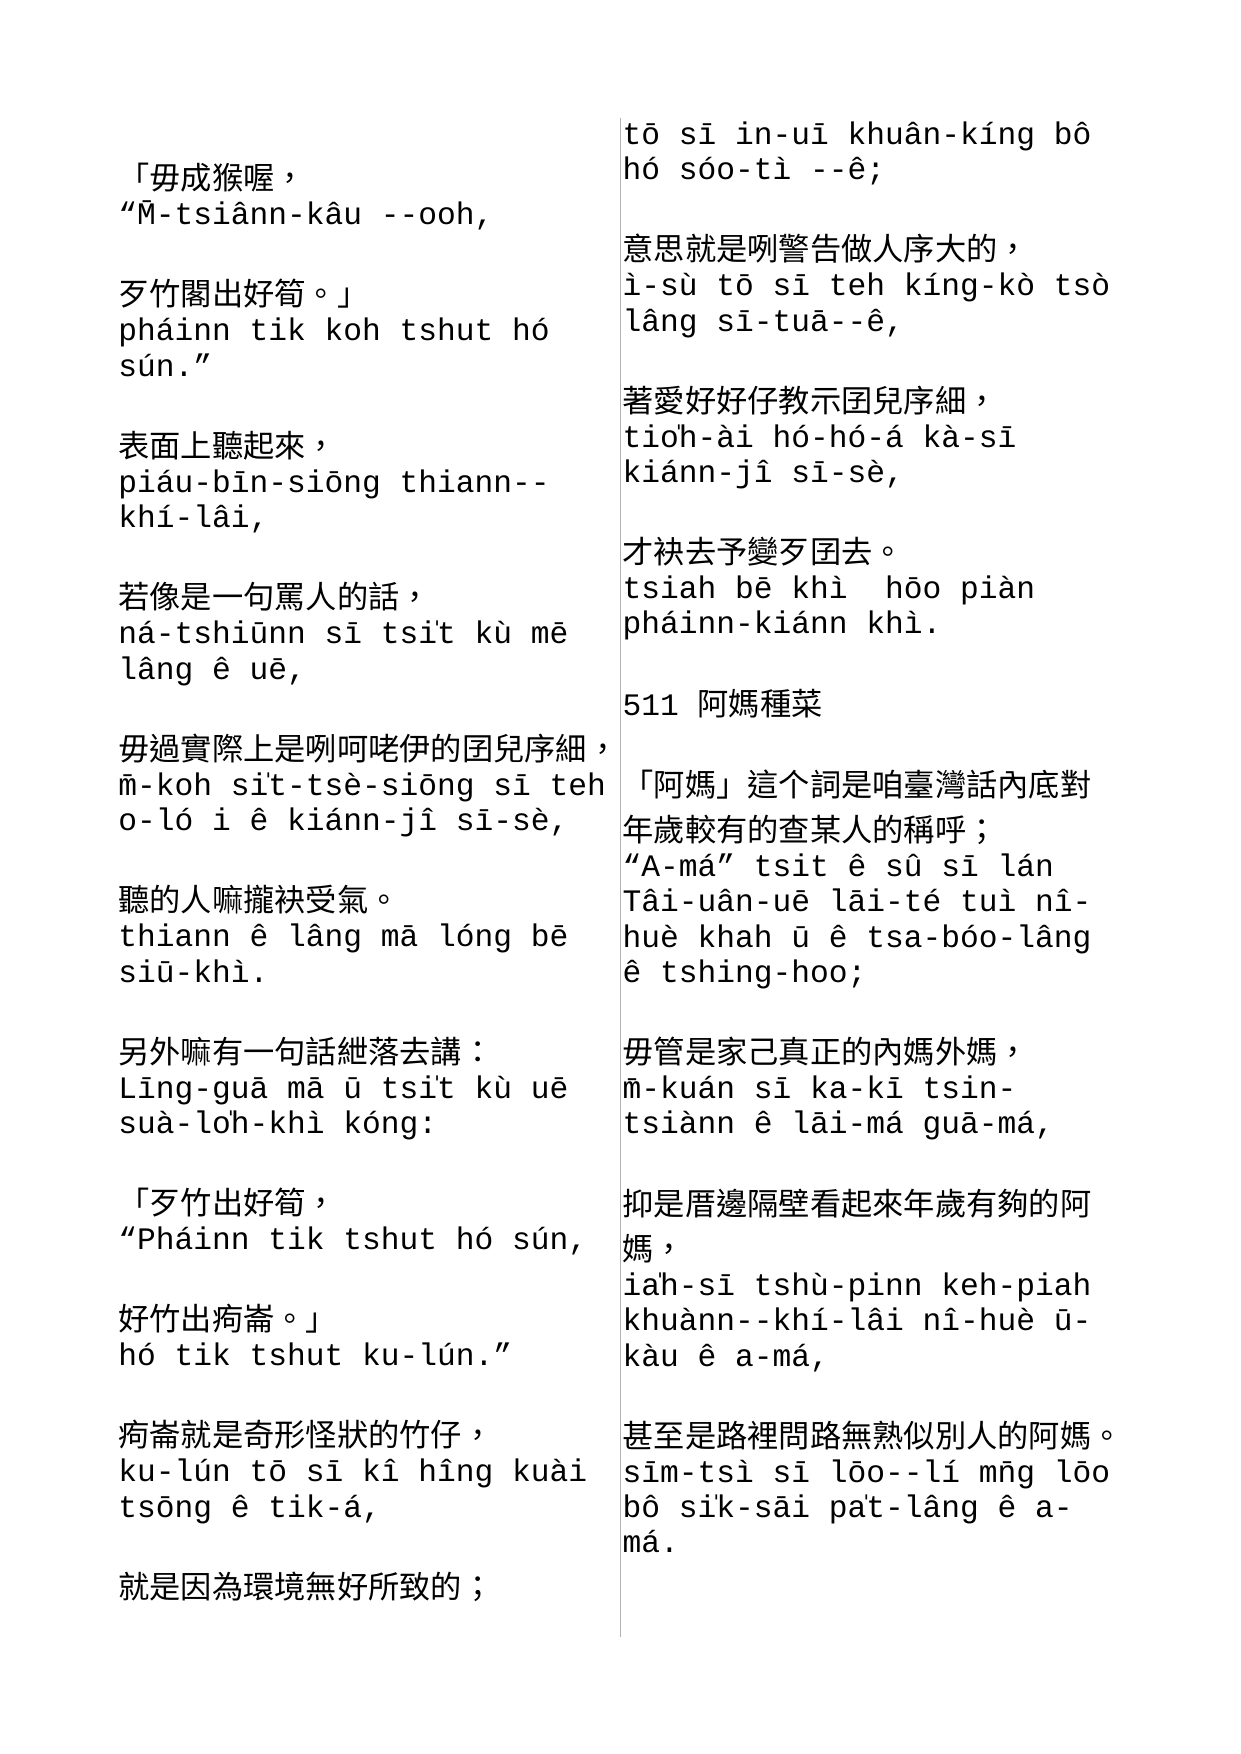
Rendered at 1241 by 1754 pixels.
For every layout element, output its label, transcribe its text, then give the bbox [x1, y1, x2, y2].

text tsiah bē khì hōo piàn pháinn-kiánn khì. [622, 572, 1122, 643]
text pháinn tik koh tshut hó sún.” [118, 315, 618, 386]
text 歹竹閣出好筍。」 [118, 269, 618, 315]
text 就是因為環境無好所致的； [118, 1562, 618, 1607]
text hó tik tshut ku-lún.” [118, 1339, 618, 1375]
text 聽的人嘛攏袂受氣。 [118, 875, 618, 921]
text “A-má” tsit ê sû sī lán Tâi-uân-uē lāi-té tuì nî-huè khah ū ê tsa-bóo-lâng ê tshing-hoo; [622, 850, 1122, 992]
text ná-tshiūnn sī tsi̍t kù mē lâng ê uē, [118, 618, 618, 688]
text piáu-bīn-siōng thiann--khí-lâi, [118, 466, 618, 537]
text 痀崙就是奇形怪狀的竹仔， [118, 1410, 618, 1456]
text m̄-kuán sī ka-kī tsin-tsiànn ê lāi-má guā-má, [622, 1072, 1122, 1143]
text 毋過實際上是咧呵咾伊的囝兒序細， [118, 724, 618, 769]
text 甚至是路裡問路無熟似別人的阿媽。 [622, 1411, 1122, 1456]
text Līng-guā mā ū tsi̍t kù uē suà-lo̍h-khì kóng: [118, 1072, 618, 1143]
text sīm-tsì sī lōo--lí mn̄g lōo bô si̍k-sāi pa̍t-lâng ê a-má. [622, 1456, 1122, 1562]
text 511 阿媽種菜 [622, 679, 1122, 724]
text 才袂去予變歹囝去。 [622, 527, 1122, 572]
text thiann ê lâng mā lóng bē siū-khì. [118, 921, 618, 991]
text 抑是厝邊隔壁看起來年歲有夠的阿媽， [622, 1179, 1122, 1269]
text 著愛好好仔教示囝兒序細， [622, 376, 1122, 421]
text “M̄-tsiânn-kâu --ooh, [118, 199, 618, 234]
text 「歹竹出好筍， [118, 1178, 618, 1223]
text 「毋成猴喔， [118, 153, 618, 199]
text ia̍h-sī tshù-pinn keh-piah khuànn--khí-lâi nî-huè ū-kàu ê a-má, [622, 1269, 1122, 1375]
text 若像是一句罵人的話， [118, 572, 618, 618]
text tō sī in-uī khuân-kíng bô hó sóo-tì --ê; [622, 118, 1122, 189]
text m̄-koh si̍t-tsè-siōng sī teh o-ló i ê kiánn-jî sī-sè, [118, 769, 618, 840]
text tio̍h-ài hó-hó-á kà-sī kiánn-jî sī-sè, [622, 421, 1122, 492]
text ì-sù tō sī teh kíng-kò tsò lâng sī-tuā--ê, [622, 269, 1122, 340]
text “Pháinn tik tshut hó sún, [118, 1223, 618, 1259]
text ku-lún tō sī kî hîng kuài tsōng ê tik-á, [118, 1456, 618, 1526]
text 表面上聽起來， [118, 421, 618, 466]
text 毋管是家己真正的內媽外媽， [622, 1027, 1122, 1072]
text 另外嘛有一句話紲落去講： [118, 1027, 618, 1072]
text 「阿媽」這个詞是咱臺灣話內底對年歲較有的查某人的稱呼； [622, 760, 1122, 850]
text 好竹出痀崙。」 [118, 1294, 618, 1339]
text 意思就是咧警告做人序大的， [622, 224, 1122, 269]
